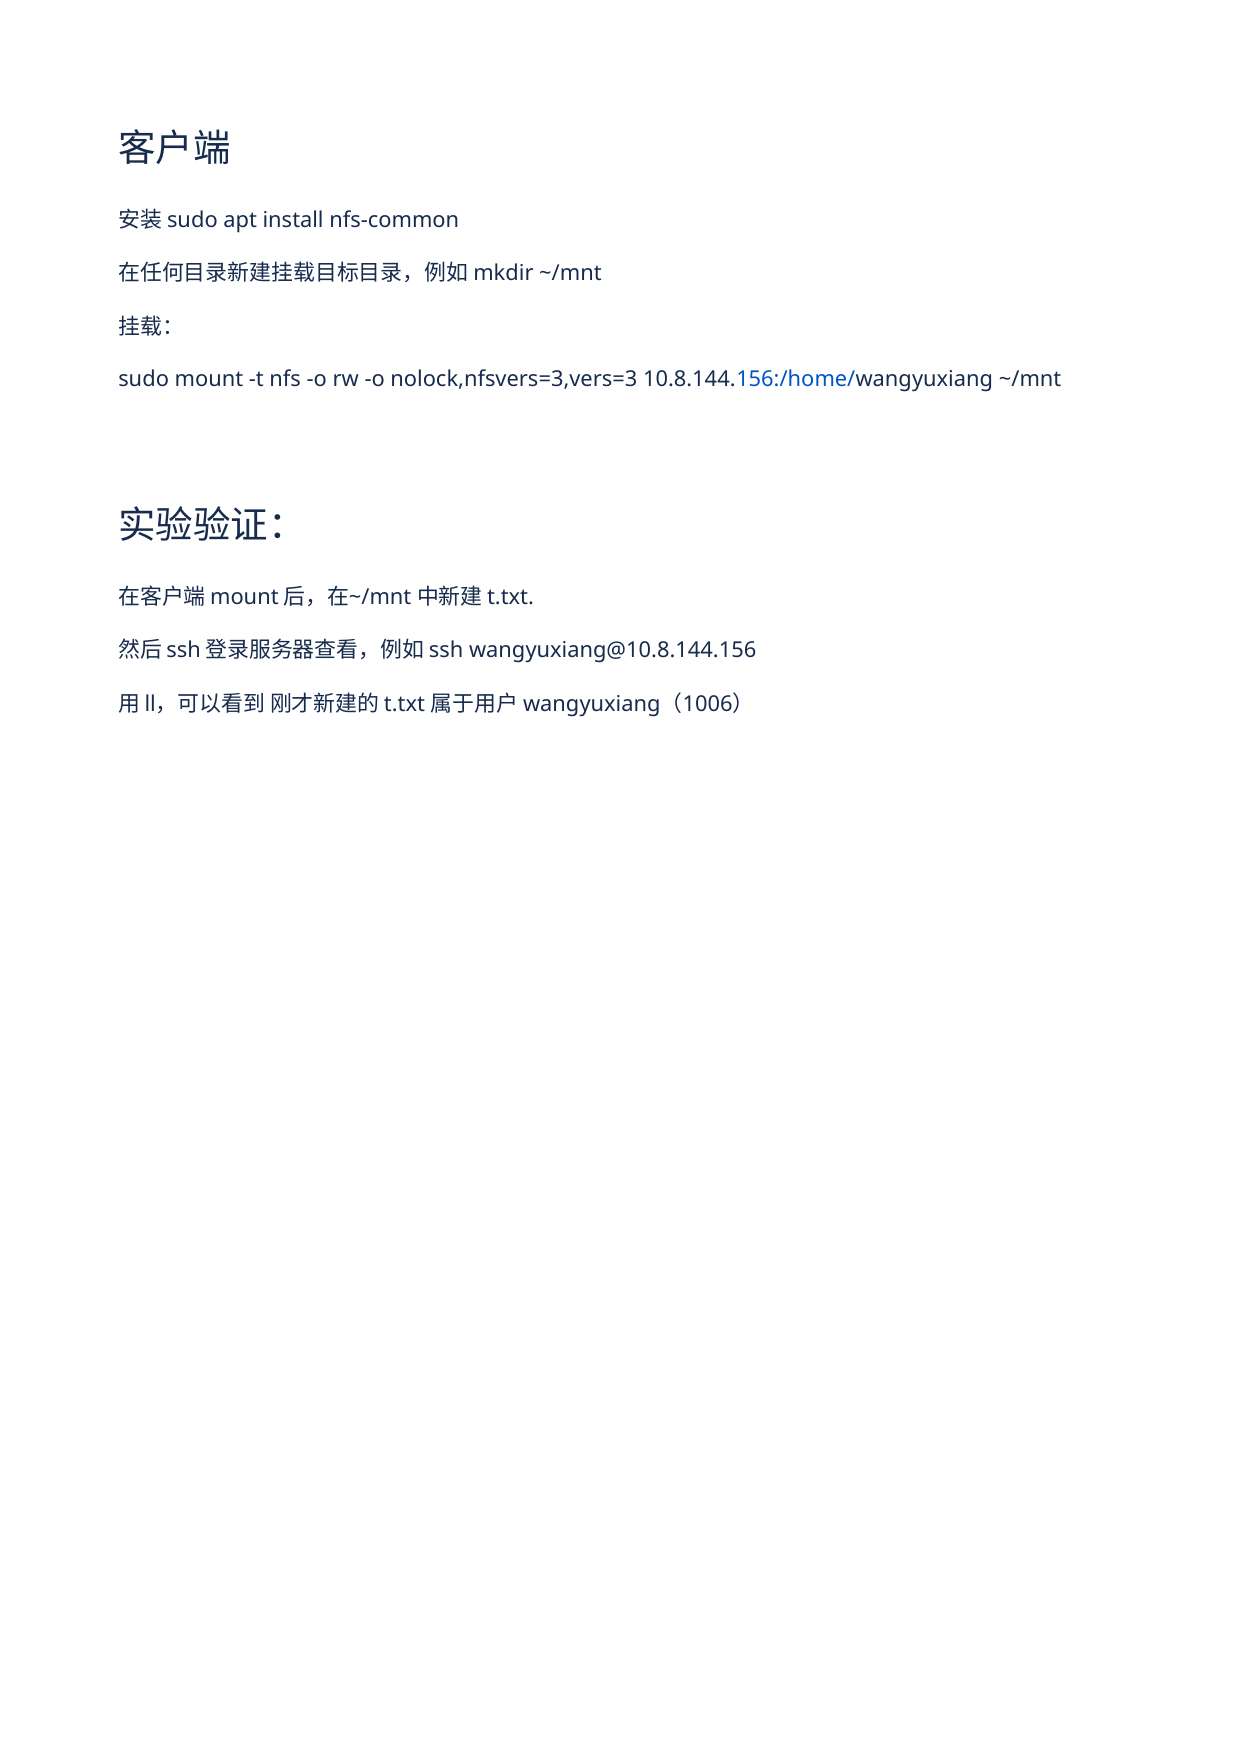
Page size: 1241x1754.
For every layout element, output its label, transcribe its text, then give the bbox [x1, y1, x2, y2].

text sudo mount -t nfs -o rw -o nolock,nfsvers=3,vers=3 10.8.144.156:/home/wangyuxiang ~/mnt [118, 363, 1122, 392]
text 然后ssh登录服务器查看，例如 ssh wangyuxiang@10.8.144.156 [118, 632, 1122, 664]
text 在任何目录新建挂载目标目录，例如 mkdir ~/mnt [118, 255, 1122, 287]
text 安装 sudo apt install nfs-common [118, 202, 1122, 233]
subtitle 实验验证： [118, 495, 1122, 549]
text 在客户端mount后，在~/mnt 中新建t.txt. [118, 579, 1122, 611]
subtitle 客户端 [118, 118, 1122, 172]
text 用ll，可以看到 刚才新建的t.txt 属于用户 wangyuxiang（1006） [118, 686, 1122, 718]
text 挂载： [118, 309, 1122, 341]
